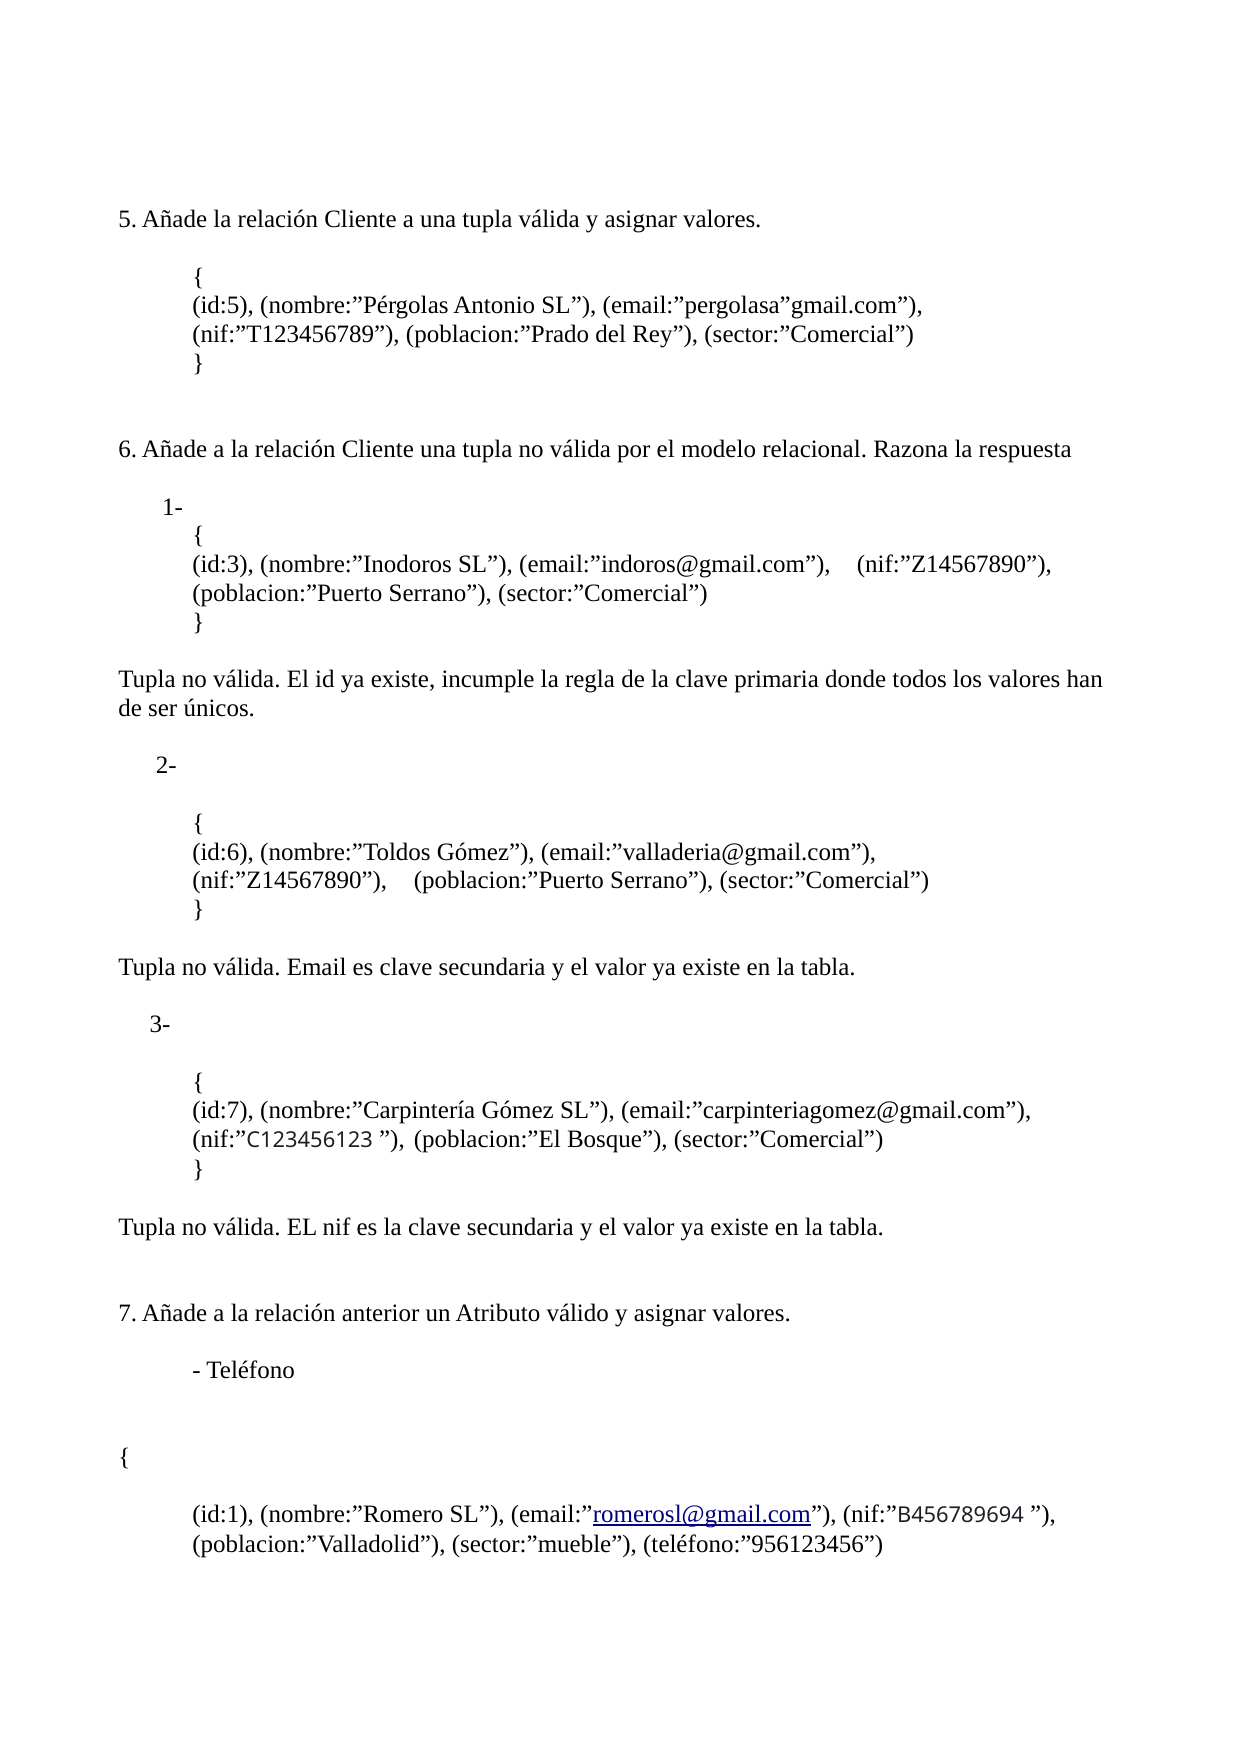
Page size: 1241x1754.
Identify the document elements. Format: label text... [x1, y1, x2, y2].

text } [118, 607, 1122, 636]
text (id:5), (nombre:”Pérgolas Antonio SL”), (email:”pergolasa”gmail.com”), (nif:”T123456789”), (poblacion:”Prado del Rey”), (sector:”Comercial”) [118, 291, 1122, 348]
text (id:1), (nombre:”Romero SL”), (email:”romerosl@gmail.com”), (nif:”B456789694 ”), (poblacion:”Valladolid”), (sector:”mueble”), (teléfono:”956123456”) [118, 1499, 1122, 1558]
text } [118, 894, 1122, 923]
text - Teléfono [118, 1355, 1122, 1384]
text Tupla no válida. EL nif es la clave secundaria y el valor ya existe en la tabla. [118, 1212, 1122, 1240]
text (id:7), (nombre:”Carpintería Gómez SL”), (email:”carpinteriagomez@gmail.com”), (nif:”C123456123 ”), (poblacion:”El Bosque”), (sector:”Comercial”) [118, 1096, 1122, 1154]
text (id:3), (nombre:”Inodoros SL”), (email:”indoros@gmail.com”), (nif:”Z14567890”), (poblacion:”Puerto Serrano”), (sector:”Comercial”) [118, 549, 1122, 607]
text { [118, 262, 1122, 291]
text Tupla no válida. Email es clave secundaria y el valor ya existe en la tabla. [118, 952, 1122, 981]
text } [118, 348, 1122, 377]
text 6. Añade a la relación Cliente una tupla no válida por el modelo relacional. Razona la respuesta [118, 434, 1122, 463]
text (id:6), (nombre:”Toldos Gómez”), (email:”valladeria@gmail.com”), (nif:”Z14567890”), (poblacion:”Puerto Serrano”), (sector:”Comercial”) [118, 837, 1122, 894]
text 1- [118, 492, 1122, 521]
text { [118, 808, 1122, 837]
text { [118, 521, 1122, 549]
text 7. Añade a la relación anterior un Atributo válido y asignar valores. [118, 1298, 1122, 1327]
text 5. Añade la relación Cliente a una tupla válida y asignar valores. [118, 204, 1122, 233]
text { [118, 1067, 1122, 1096]
text Tupla no válida. El id ya existe, incumple la regla de la clave primaria donde todos los valores han de ser únicos. [118, 664, 1122, 722]
text 2- [118, 751, 1122, 779]
text 3- [118, 1009, 1122, 1038]
text } [118, 1154, 1122, 1183]
text { [118, 1442, 1122, 1470]
